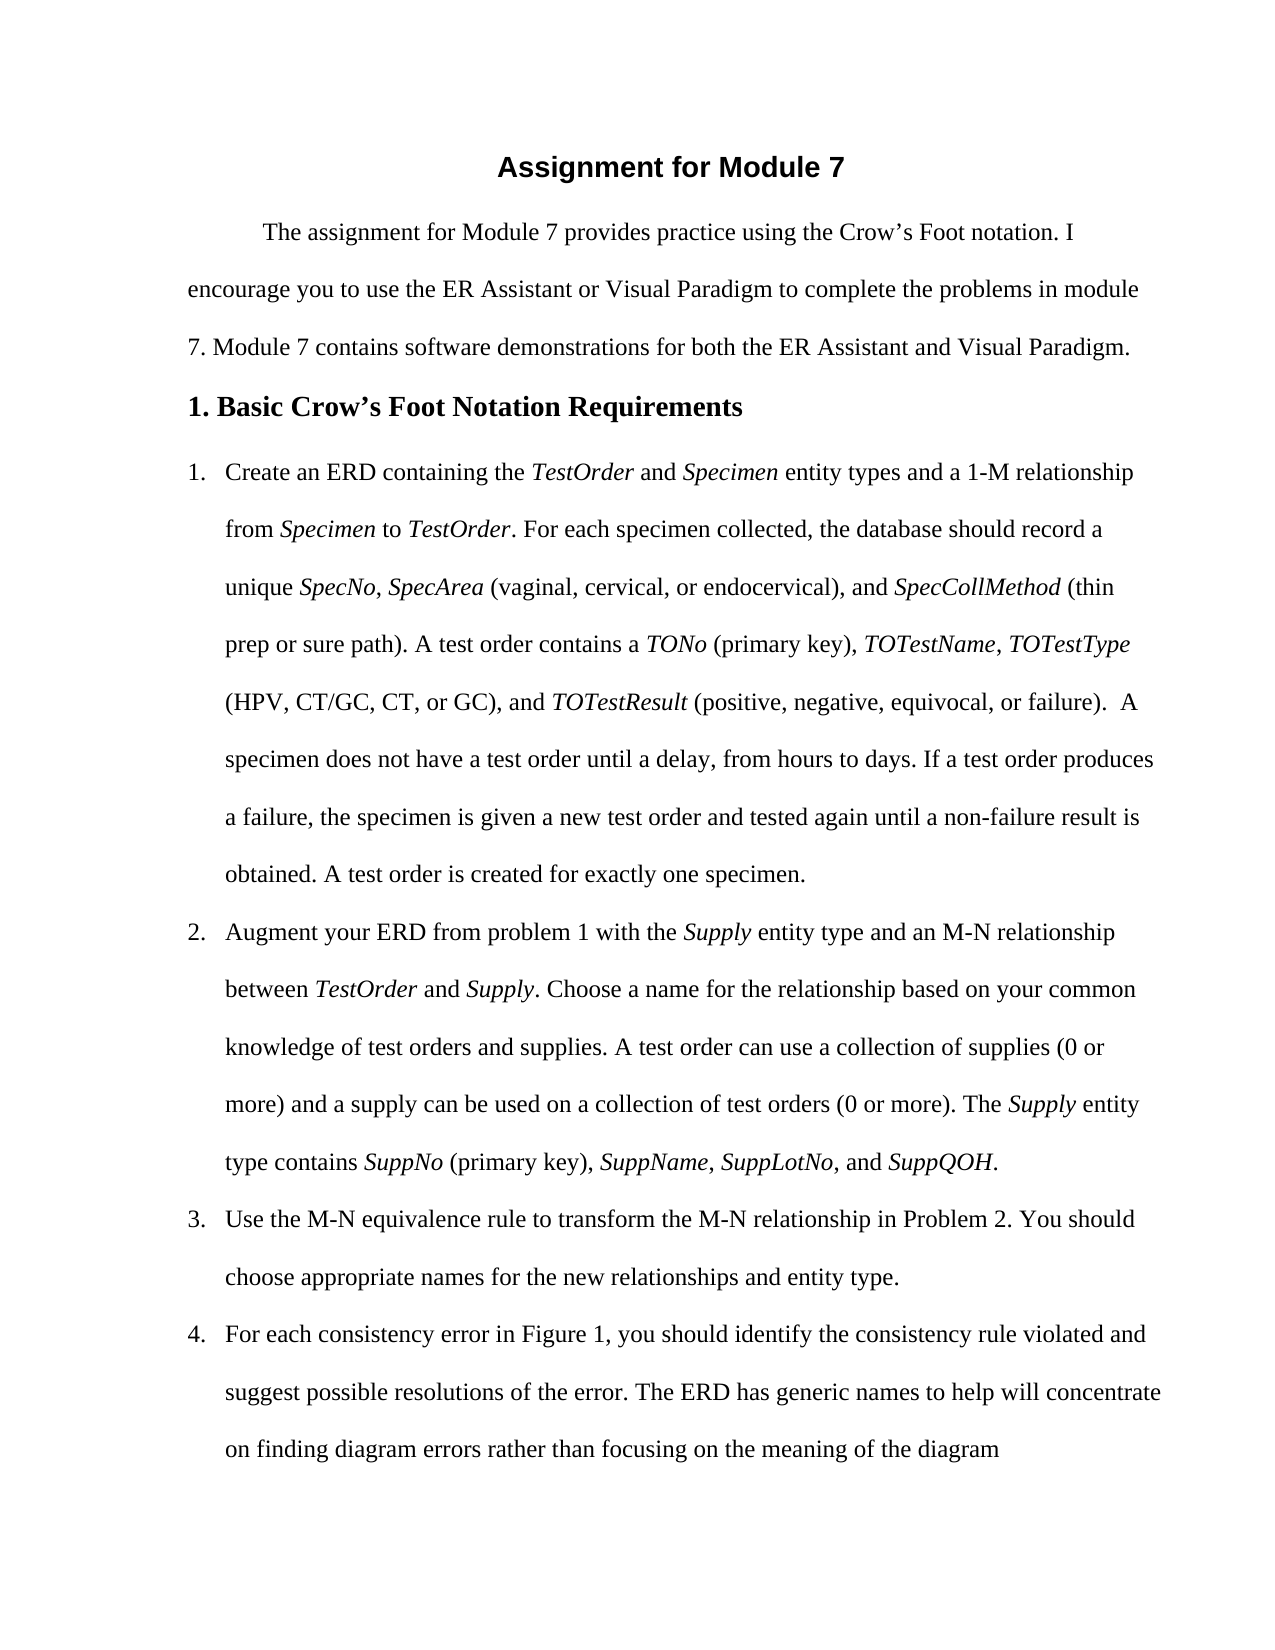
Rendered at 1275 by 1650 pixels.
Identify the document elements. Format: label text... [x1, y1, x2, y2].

text The assignment for Module 7 provides practice using the Crow’s Foot notation. I encourage you to use the ER Assistant or Visual Paradigm to complete the problems in module 7. Module 7 contains software demonstrations for both the ER Assistant and Visual Paradigm. [187, 217, 1162, 361]
list Use the M-N equivalence rule to transform the M-N relationship in Problem 2. You should choose appropriate names for the new relationships and entity type. [187, 1204, 1162, 1290]
text 1. Basic Crow’s Foot Notation Requirements [187, 389, 1162, 423]
list For each consistency error in Figure 1, you should identify the consistency rule violated and suggest possible resolutions of the error. The ERD has generic names to help will concentrate on finding diagram errors rather than focusing on the meaning of the diagram [187, 1319, 1162, 1463]
list Create an ERD containing the TestOrder and Specimen entity types and a 1-M relationship from Specimen to TestOrder. For each specimen collected, the database should record a unique SpecNo, SpecArea (vaginal, cervical, or endocervical), and SpecCollMethod (thin prep or sure path). A test order contains a TONo (primary key), TOTestName, TOTestType (HPV, CT/GC, CT, or GC), and TOTestResult (positive, negative, equivocal, or failure). A specimen does not have a test order until a delay, from hours to days. If a test order produces a failure, the specimen is given a new test order and tested again until a non-failure result is obtained. A test order is created for exactly one specimen. [187, 457, 1162, 888]
list Augment your ERD from problem 1 with the Supply entity type and an M-N relationship between TestOrder and Supply. Choose a name for the relationship based on your common knowledge of test orders and supplies. A test order can use a collection of supplies (0 or more) and a supply can be used on a collection of test orders (0 or more). The Supply entity type contains SuppNo (primary key), SuppName, SuppLotNo, and SuppQOH. [187, 917, 1162, 1175]
subtitle Assignment for Module 7 [187, 150, 1162, 183]
